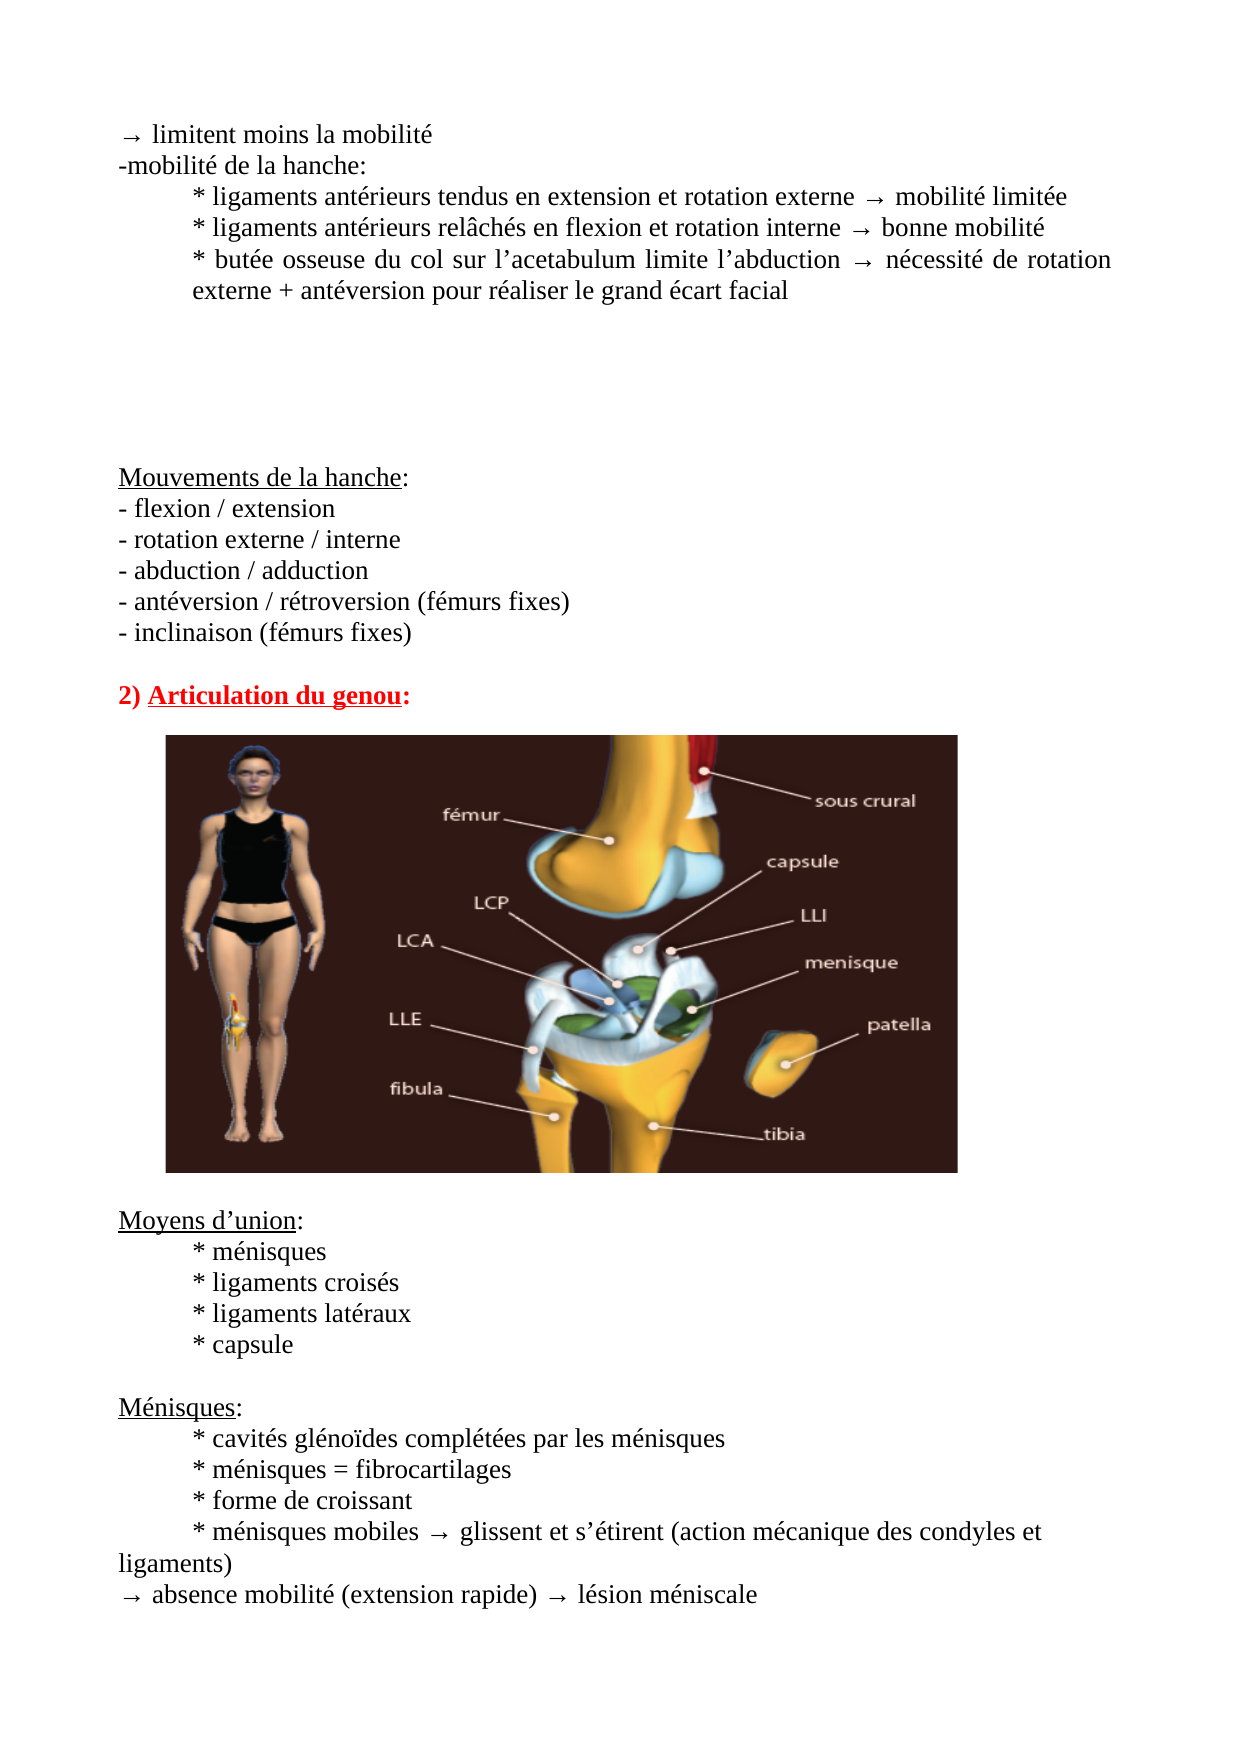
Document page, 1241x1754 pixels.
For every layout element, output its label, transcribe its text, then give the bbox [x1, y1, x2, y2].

text 2) Articulation du genou: [118, 679, 1122, 710]
text - flexion / extension [118, 492, 1122, 523]
text * ligaments antérieurs relâchés en flexion et rotation interne → bonne mobilité [118, 212, 1122, 243]
text * ligaments latéraux [118, 1297, 1122, 1329]
picture [165, 735, 958, 1173]
text * capsule [118, 1329, 1122, 1360]
text - rotation externe / interne [118, 523, 1122, 554]
text * ménisques [118, 1235, 1122, 1266]
text * ligaments croisés [118, 1266, 1122, 1297]
text -mobilité de la hanche: [118, 149, 1122, 180]
text - abduction / adduction [118, 554, 1122, 585]
text → absence mobilité (extension rapide) → lésion méniscale [118, 1578, 1122, 1609]
text * forme de croissant [118, 1484, 1122, 1516]
text * ligaments antérieurs tendus en extension et rotation externe → mobilité limitée [118, 180, 1122, 212]
text Ménisques: [118, 1391, 1122, 1422]
text → limitent moins la mobilité [118, 118, 1122, 149]
text Mouvements de la hanche: [118, 461, 1122, 492]
text * butée osseuse du col sur l’acetabulum limite l’abduction → nécessité de rotation externe + antéversion pour réaliser le grand écart facial [118, 243, 1122, 305]
text Moyens d’union: [118, 1204, 1122, 1235]
text - antéversion / rétroversion (fémurs fixes) [118, 585, 1122, 616]
text * ménisques = fibrocartilages [118, 1453, 1122, 1484]
text - inclinaison (fémurs fixes) [118, 616, 1122, 648]
text * ménisques mobiles → glissent et s’étirent (action mécanique des condyles et ligaments) [118, 1516, 1122, 1578]
text * cavités glénoïdes complétées par les ménisques [118, 1422, 1122, 1453]
